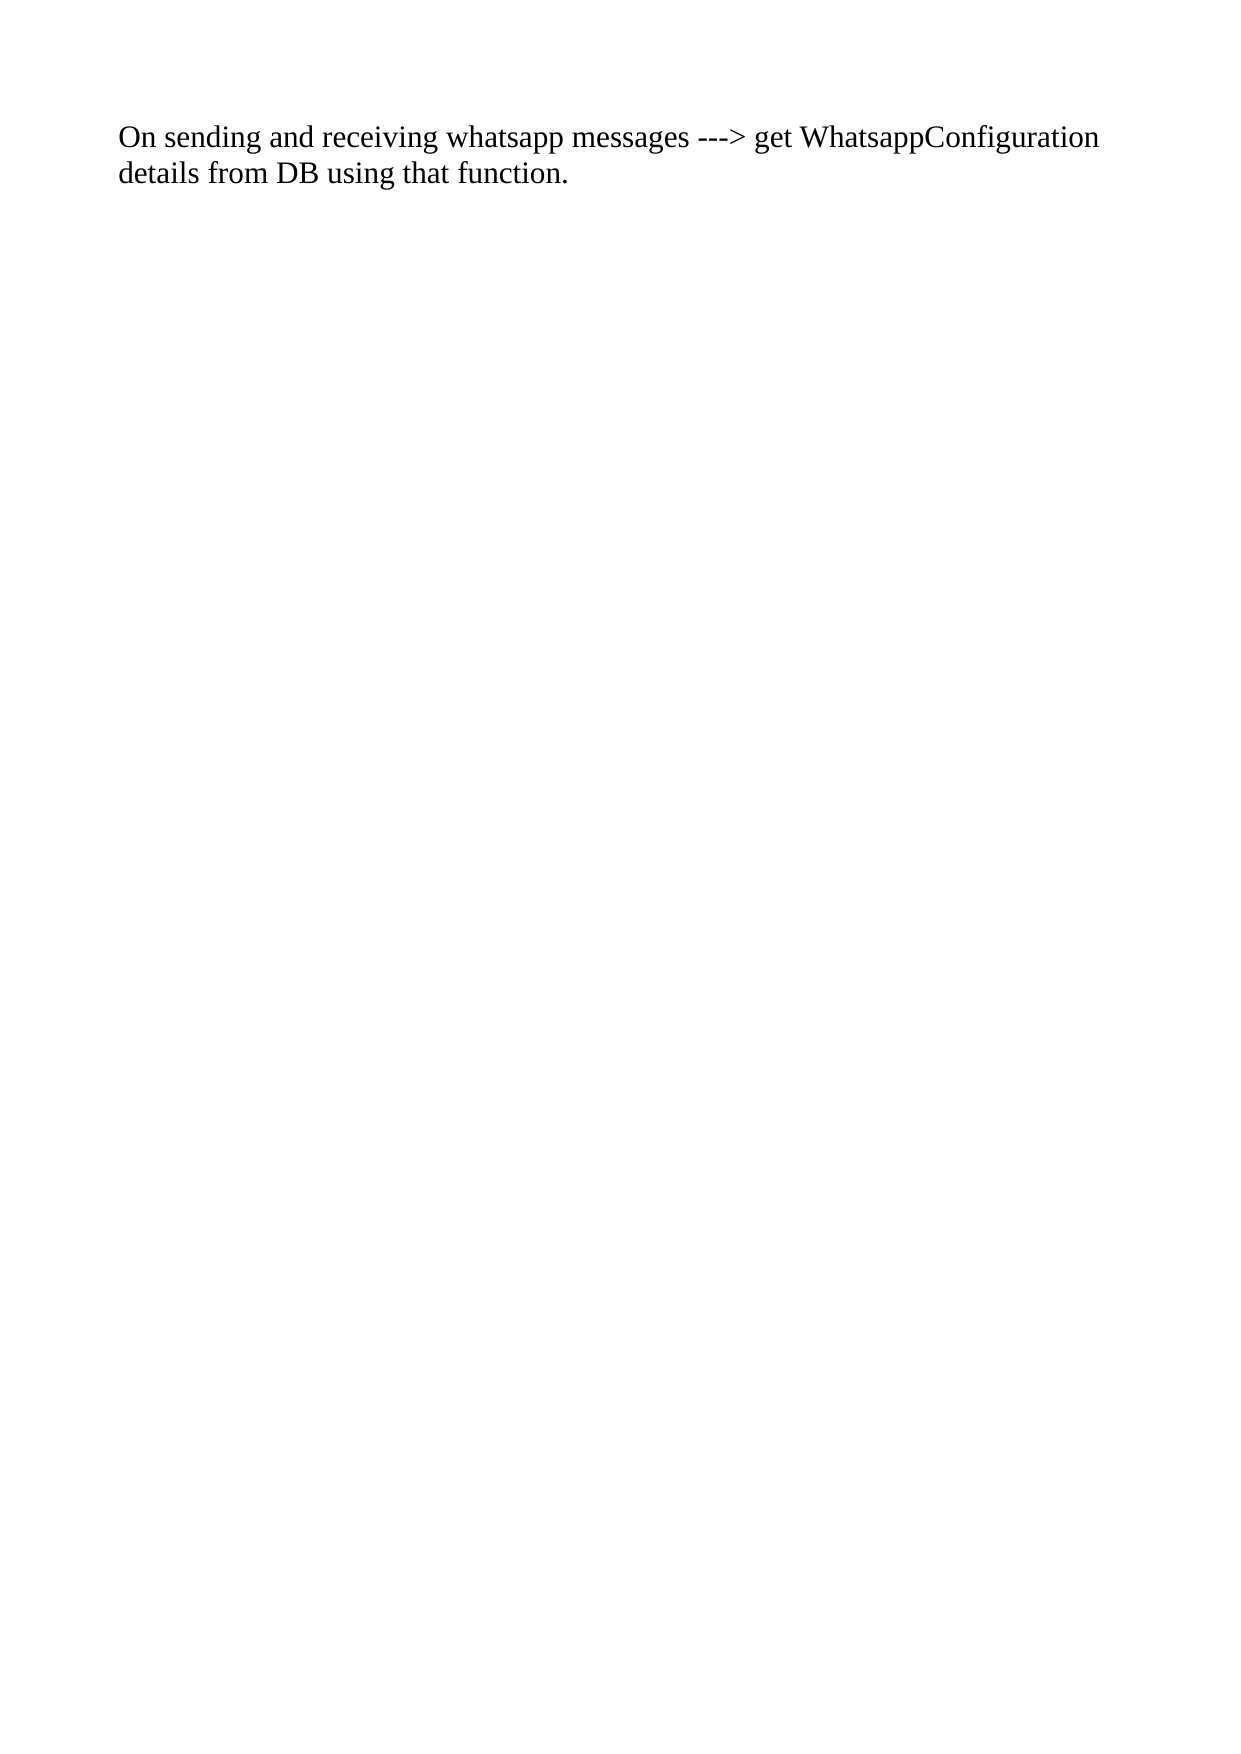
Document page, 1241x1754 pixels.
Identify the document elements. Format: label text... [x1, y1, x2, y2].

text On sending and receiving whatsapp messages ---> get WhatsappConfiguration details from DB using that function. [118, 118, 1122, 190]
